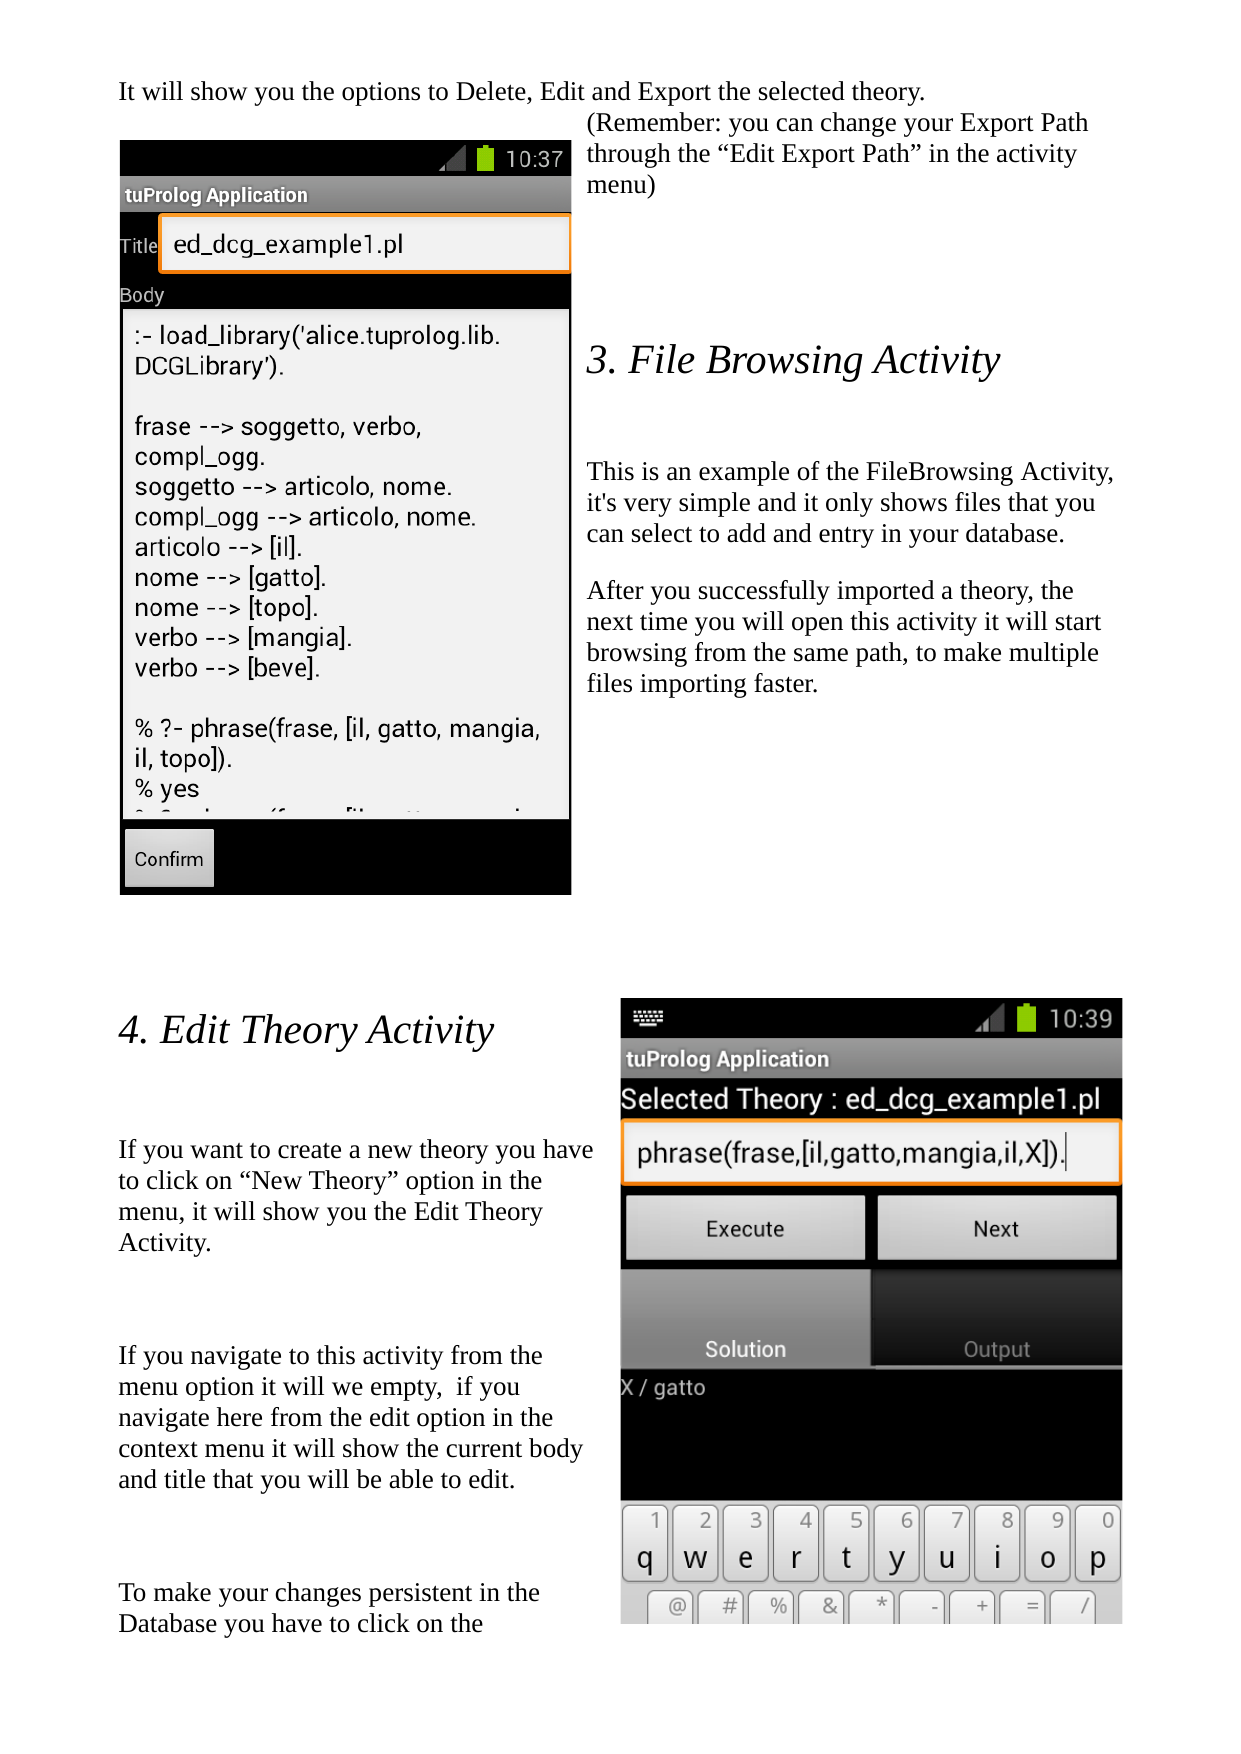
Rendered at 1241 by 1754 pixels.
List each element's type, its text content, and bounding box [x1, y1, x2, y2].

text If you want to create a new theory you have to click on “New Theory” option in the menu, it will show you the Edit Theory Activity. [118, 1133, 620, 1258]
picture [620, 998, 1123, 1624]
text 3. File Browsing Activity [572, 334, 1122, 382]
text After you successfully imported a theory, the next time you will open this activity it will start browsing from the same path, to make multiple files importing faster. [572, 574, 1122, 698]
text It will show you the options to Delete, Edit and Export the selected theory. (Remember: you can change your Export Path through the “Edit Export Path” in the activity menu) [118, 75, 1122, 199]
text This is an example of the FileBrowsing Activity, it's very simple and it only shows files that you can select to add and entry in your database. [572, 407, 1122, 549]
text If you navigate to this activity from the menu option it will we empty, if you navigate here from the edit option in the context menu it will show the current body and title that you will be able to edit. [118, 1339, 620, 1494]
text 4. Edit Theory Activity [118, 1004, 620, 1052]
picture [119, 140, 572, 895]
text To make your changes persistent in the Database you have to click on the [118, 1576, 1122, 1638]
